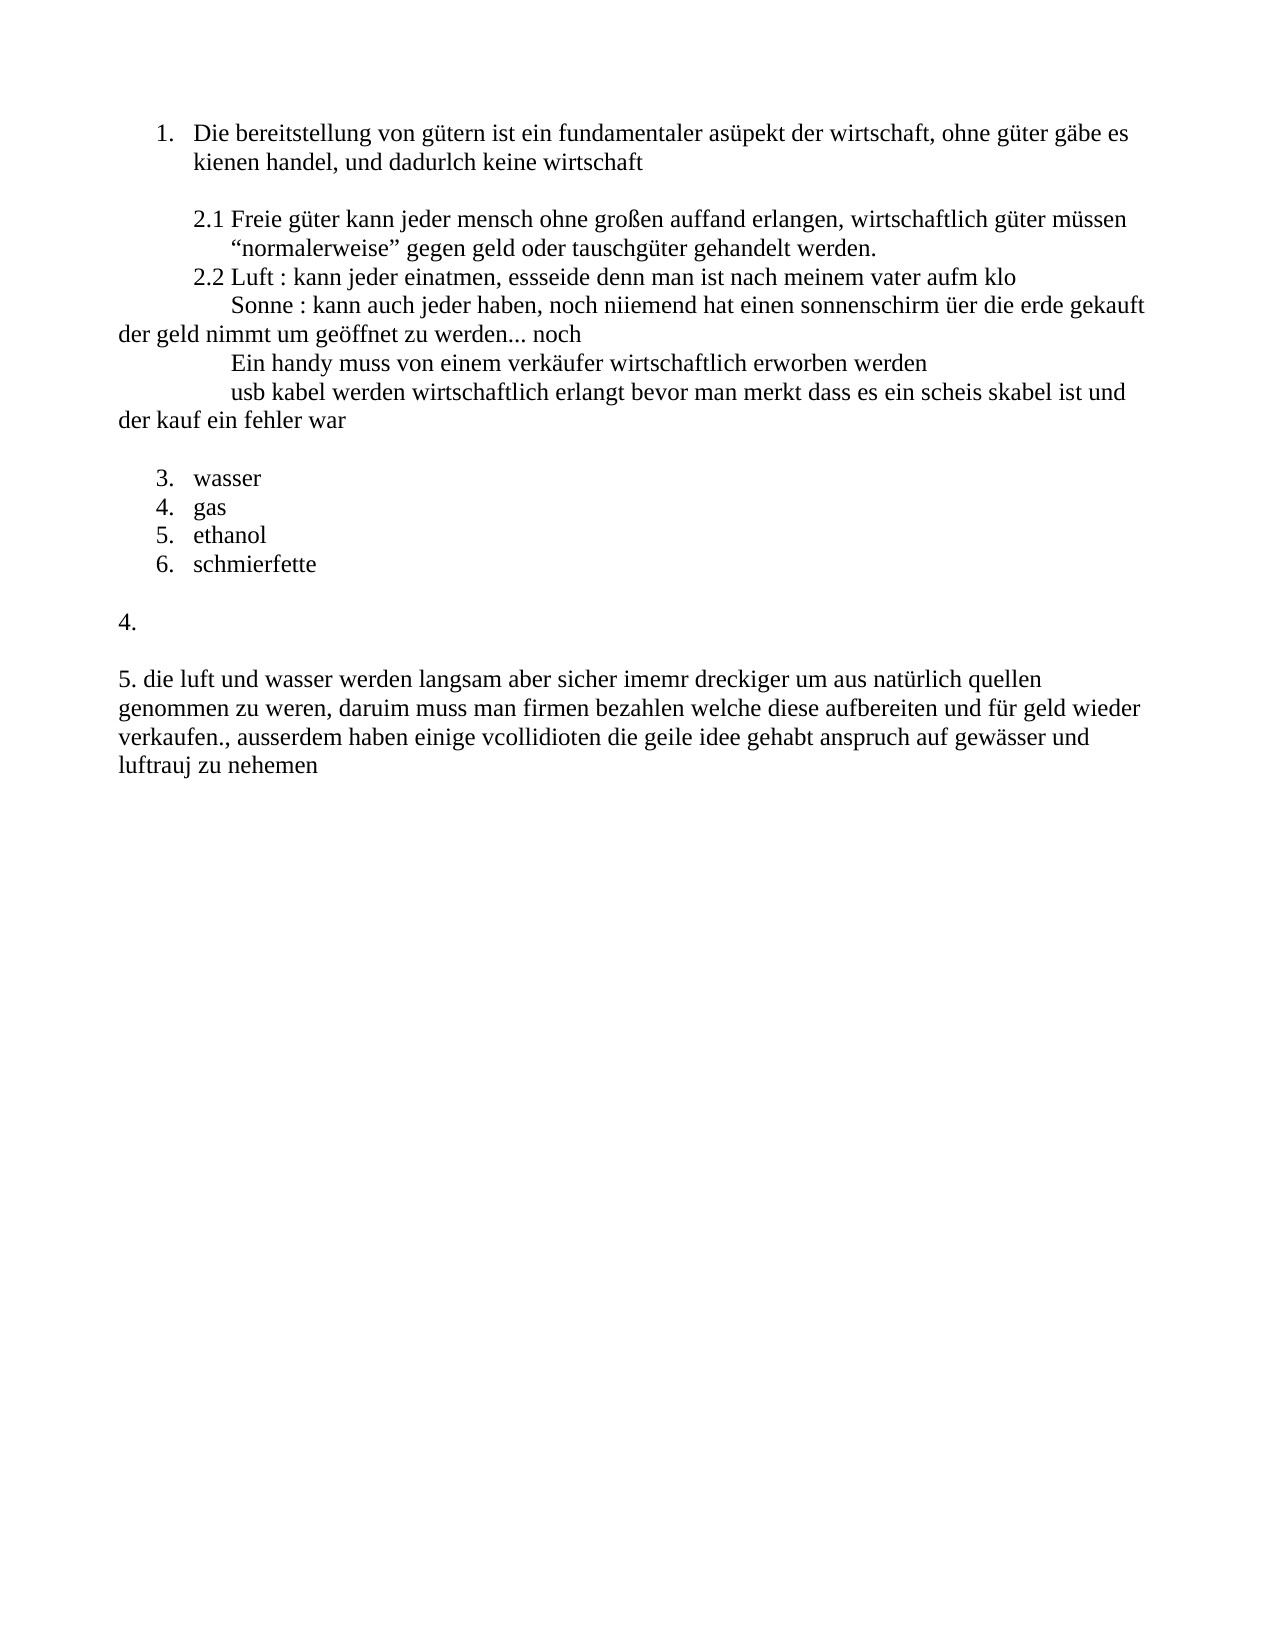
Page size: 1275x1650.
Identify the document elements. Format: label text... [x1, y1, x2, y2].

list wasser [156, 463, 1157, 492]
list Die bereitstellung von gütern ist ein fundamentaler asüpekt der wirtschaft, ohne güter gäbe es kienen handel, und dadurlch keine wirtschaft [156, 118, 1157, 176]
list schmierfette [156, 549, 1157, 578]
text 4. [118, 607, 1157, 636]
text usb kabel werden wirtschaftlich erlangt bevor man merkt dass es ein scheis skabel ist und der kauf ein fehler war [118, 377, 1157, 434]
list gas [156, 492, 1157, 521]
text 5. die luft und wasser werden langsam aber sicher imemr dreckiger um aus natürlich quellen genommen zu weren, daruim muss man firmen bezahlen welche diese aufbereiten und für geld wieder verkaufen., ausserdem haben einige vcollidioten die geile idee gehabt anspruch auf gewässer und luftrauj zu nehemen [118, 664, 1157, 779]
list ethanol [156, 521, 1157, 549]
list Luft : kann jeder einatmen, essseide denn man ist nach meinem vater aufm klo [193, 262, 1157, 291]
text Sonne : kann auch jeder haben, noch niiemend hat einen sonnenschirm üer die erde gekauft der geld nimmt um geöffnet zu werden... noch Ein handy muss von einem verkäufer wirtschaftlich erworben werden [118, 291, 1157, 377]
list Freie güter kann jeder mensch ohne großen auffand erlangen, wirtschaftlich güter müssen “normalerweise” gegen geld oder tauschgüter gehandelt werden. [193, 204, 1157, 262]
